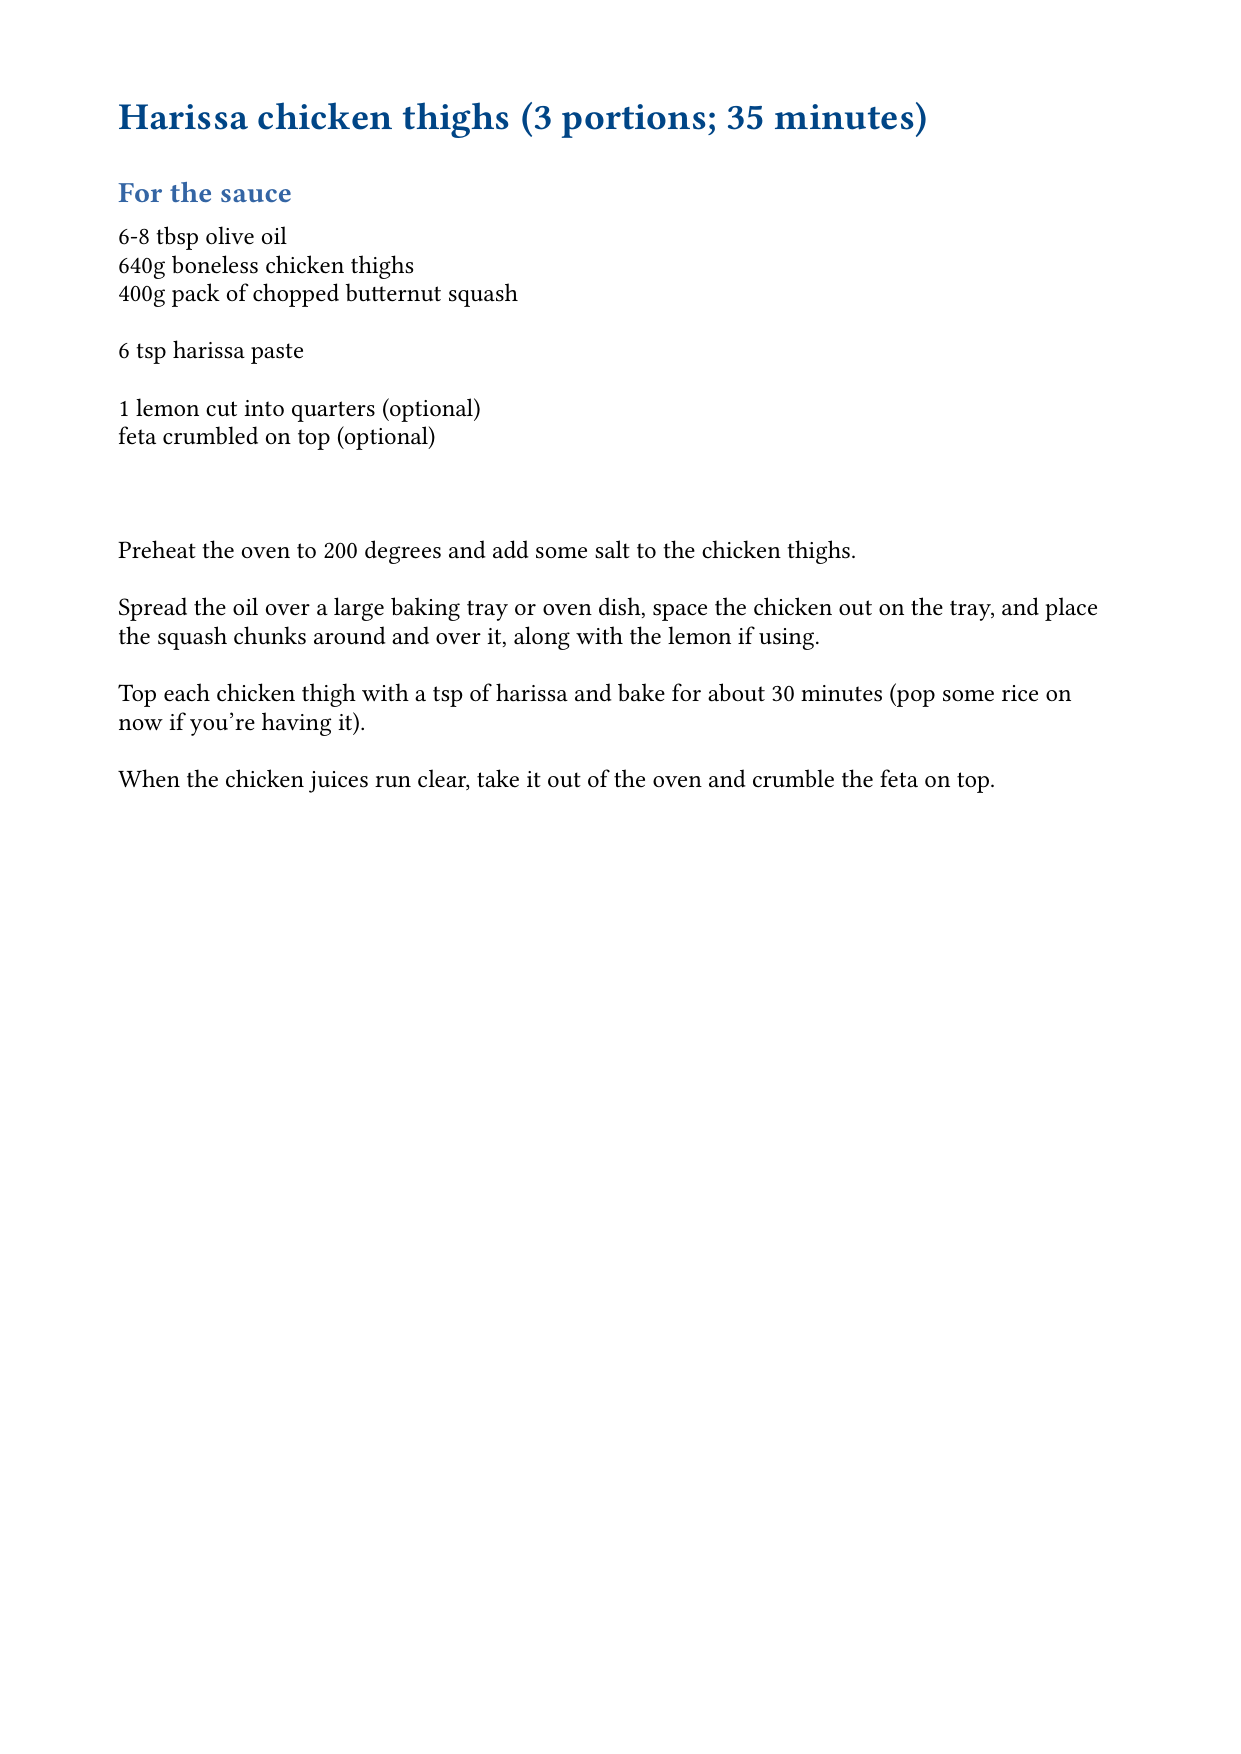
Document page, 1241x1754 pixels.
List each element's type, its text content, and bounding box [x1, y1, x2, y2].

text 1 lemon cut into quarters (optional) [118, 393, 1122, 422]
subtitle For the sauce [118, 177, 1122, 210]
text feta crumbled on top (optional) [118, 422, 1122, 451]
text Spread the oil over a large baking tray or oven dish, space the chicken out on the tray, and place the squash chunks around and over it, along with the lemon if using. [118, 593, 1122, 650]
text 6 tsp harissa paste [118, 336, 1122, 365]
text Preheat the oven to 200 degrees and add some salt to the chicken thighs. [118, 536, 1122, 565]
text Top each chicken thigh with a tsp of harissa and bake for about 30 minutes (pop some rice on now if you’re having it). [118, 679, 1122, 736]
text 640g boneless chicken thighs [118, 251, 1122, 279]
text When the chicken juices run clear, take it out of the oven and crumble the feta on top. [118, 764, 1122, 793]
subtitle Harissa chicken thighs (3 portions; 35 minutes) [118, 96, 1122, 139]
text 6-8 tbsp olive oil [118, 222, 1122, 251]
text 400g pack of chopped butternut squash [118, 279, 1122, 308]
